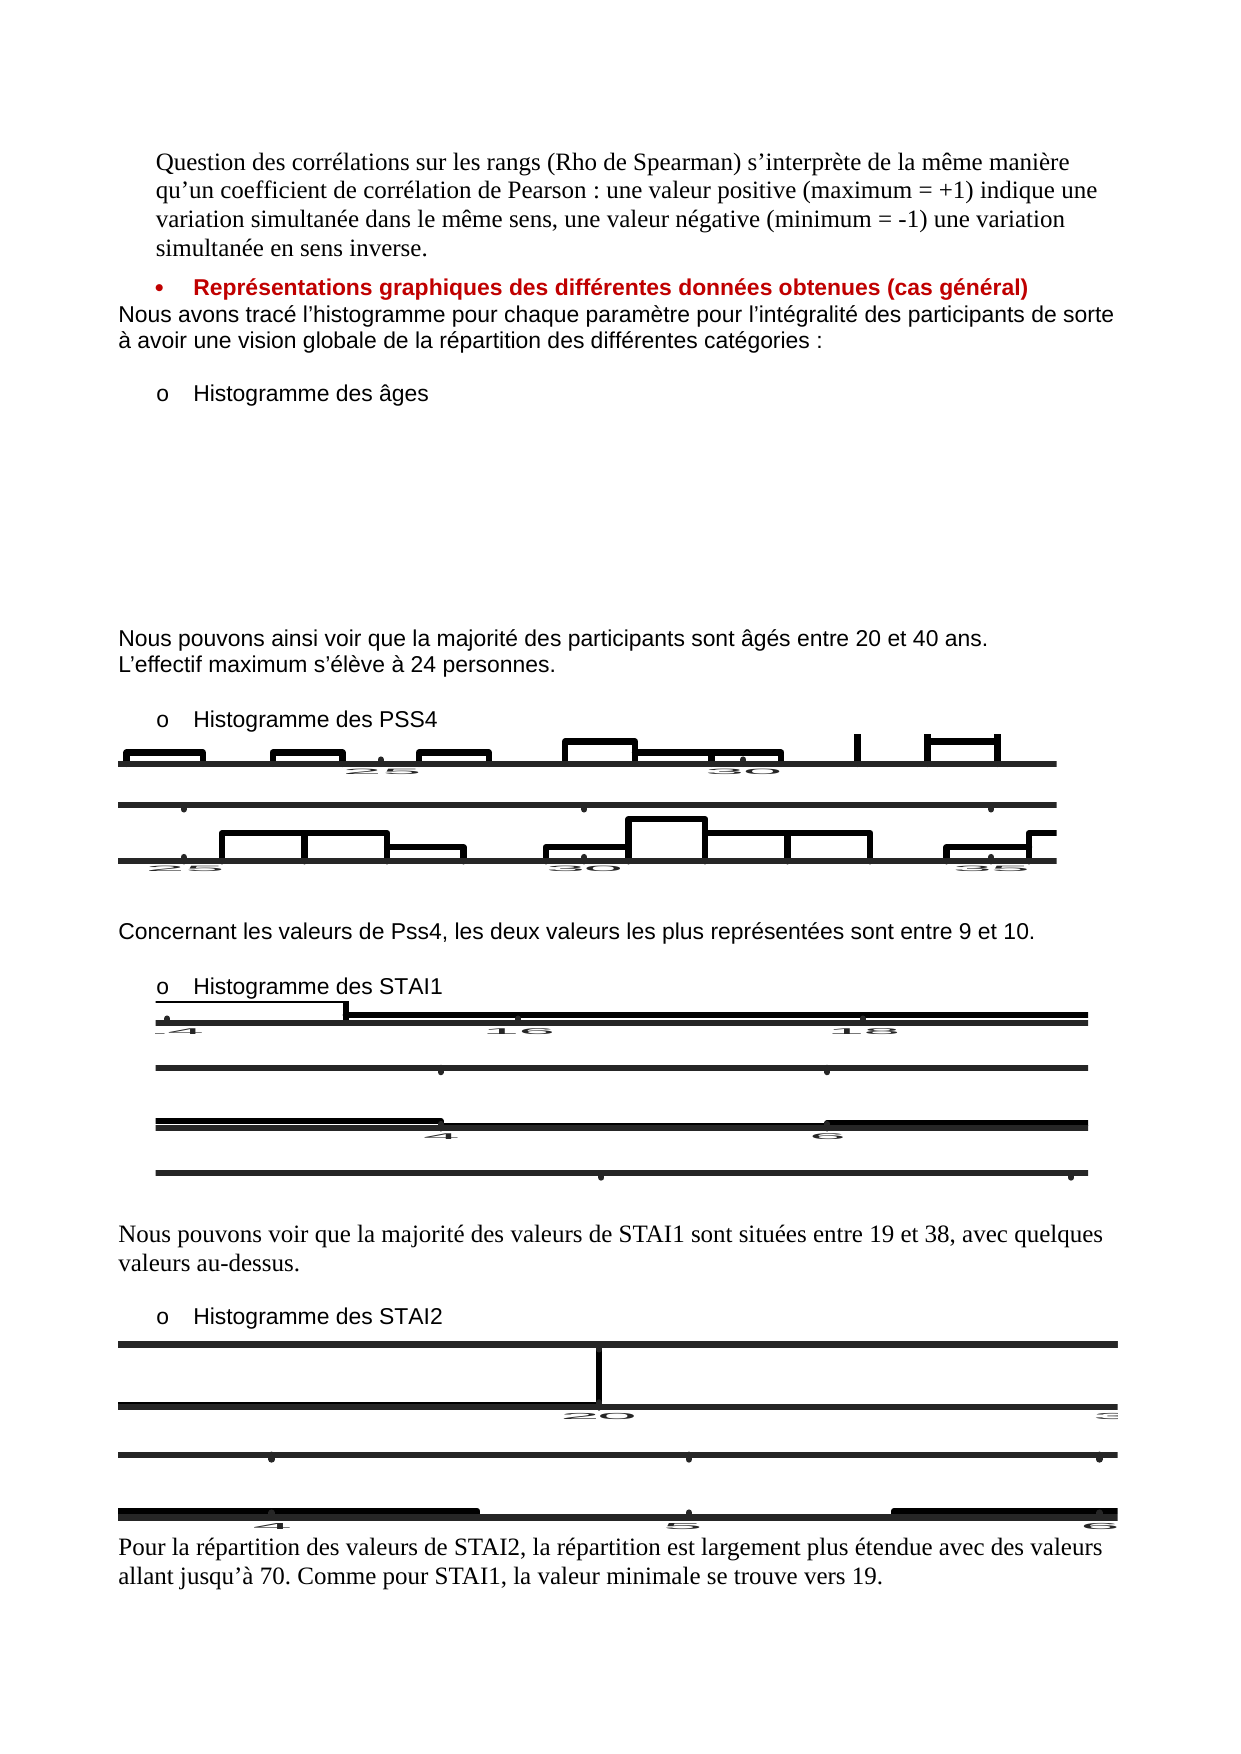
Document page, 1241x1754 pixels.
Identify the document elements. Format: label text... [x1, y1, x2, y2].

text Nous pouvons ainsi voir que la majorité des participants sont âgés entre 20 et 40 ans. [118, 625, 1122, 651]
text Concernant les valeurs de Pss4, les deux valeurs les plus représentées sont entre 9 et 10. [118, 918, 1122, 944]
list Histogramme des âges [156, 380, 1122, 408]
text L’effectif maximum s’élève à 24 personnes. [118, 651, 1122, 678]
text Nous avons tracé l’histogramme pour chaque paramètre pour l’intégralité des participants de sorte à avoir une vision globale de la répartition des différentes catégories : [118, 301, 1122, 353]
text Nous pouvons voir que la majorité des valeurs de STAI1 sont situées entre 19 et 38, avec quelques valeurs au-dessus. [118, 1219, 1122, 1277]
list Représentations graphiques des différentes données obtenues (cas général) [156, 274, 1122, 301]
list Histogramme des STAI1 [156, 973, 1122, 1001]
list Histogramme des PSS4 [156, 706, 1122, 735]
subtitle Question des corrélations sur les rangs (Rho de Spearman) s’interprète de la même manière qu’un coefficient de corrélation de Pearson : une valeur positive (maximum = +1) indique une variation simultanée dans le même sens, une valeur négative (minimum = -1) une variation simultanée en sens inverse. [156, 118, 1122, 262]
text Pour la répartition des valeurs de STAI2, la répartition est largement plus étendue avec des valeurs allant jusqu’à 70. Comme pour STAI1, la valeur minimale se trouve vers 19. [118, 1532, 1122, 1590]
list Histogramme des STAI2 [156, 1303, 1122, 1332]
